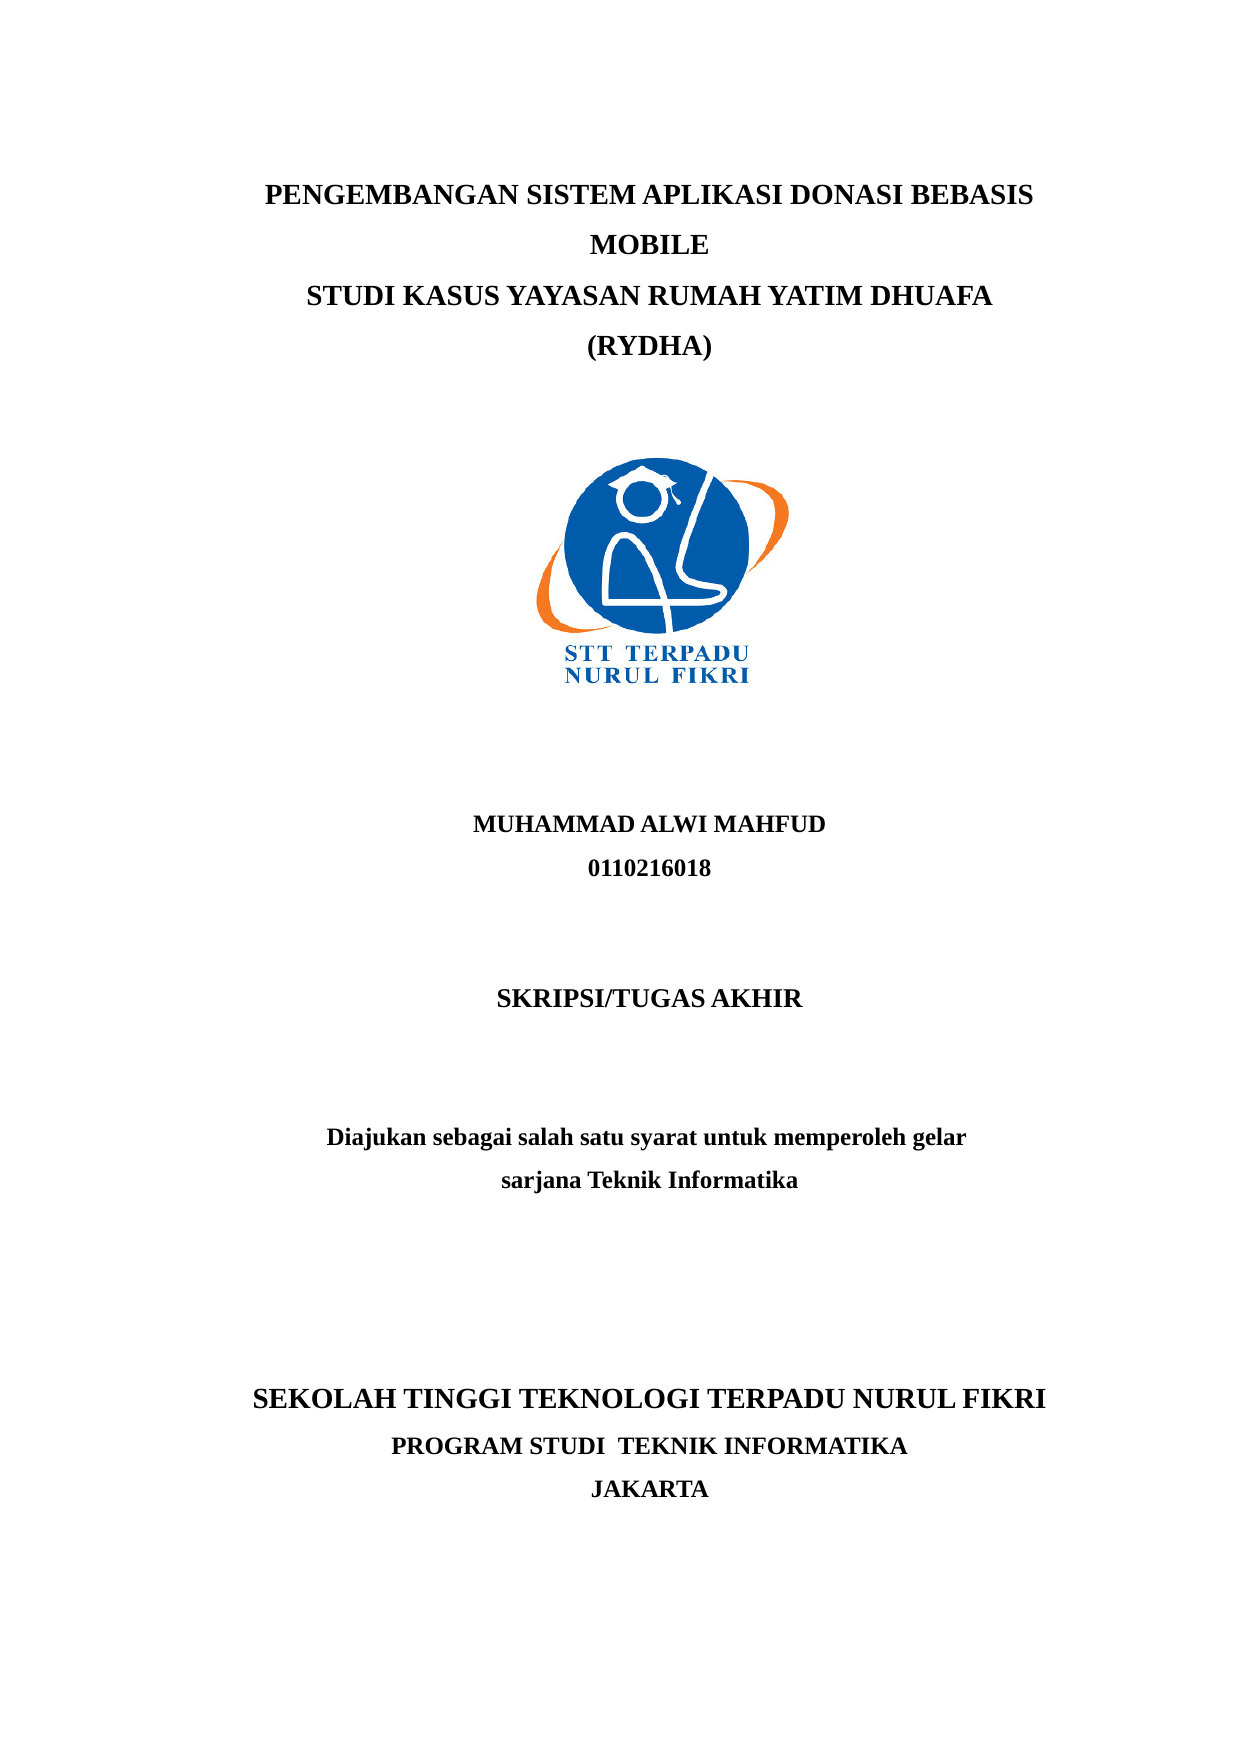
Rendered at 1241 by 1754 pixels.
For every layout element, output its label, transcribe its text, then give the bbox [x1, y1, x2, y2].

text SEKOLAH TINGGI TEKNOLOGI TERPADU NURUL FIKRI [236, 1381, 1063, 1414]
text MUHAMMAD ALWI MAHFUD [236, 809, 1063, 838]
text SKRIPSI/TUGAS AKHIR [236, 982, 1063, 1013]
text JAKARTA [236, 1474, 1063, 1503]
text STUDI KASUS YAYASAN RUMAH YATIM DHUAFA [236, 278, 1063, 311]
text (RYDHA) [236, 328, 1063, 361]
text 0110216018 [236, 853, 1063, 881]
text Diajukan sebagai salah satu syarat untuk memperoleh gelar [236, 1122, 1063, 1151]
text PROGRAM STUDI TEKNIK INFORMATIKA [236, 1431, 1063, 1460]
text PENGEMBANGAN SISTEM APLIKASI DONASI BEBASIS MOBILE [236, 177, 1063, 261]
text sarjana Teknik Informatika [236, 1165, 1063, 1194]
picture [534, 448, 791, 692]
